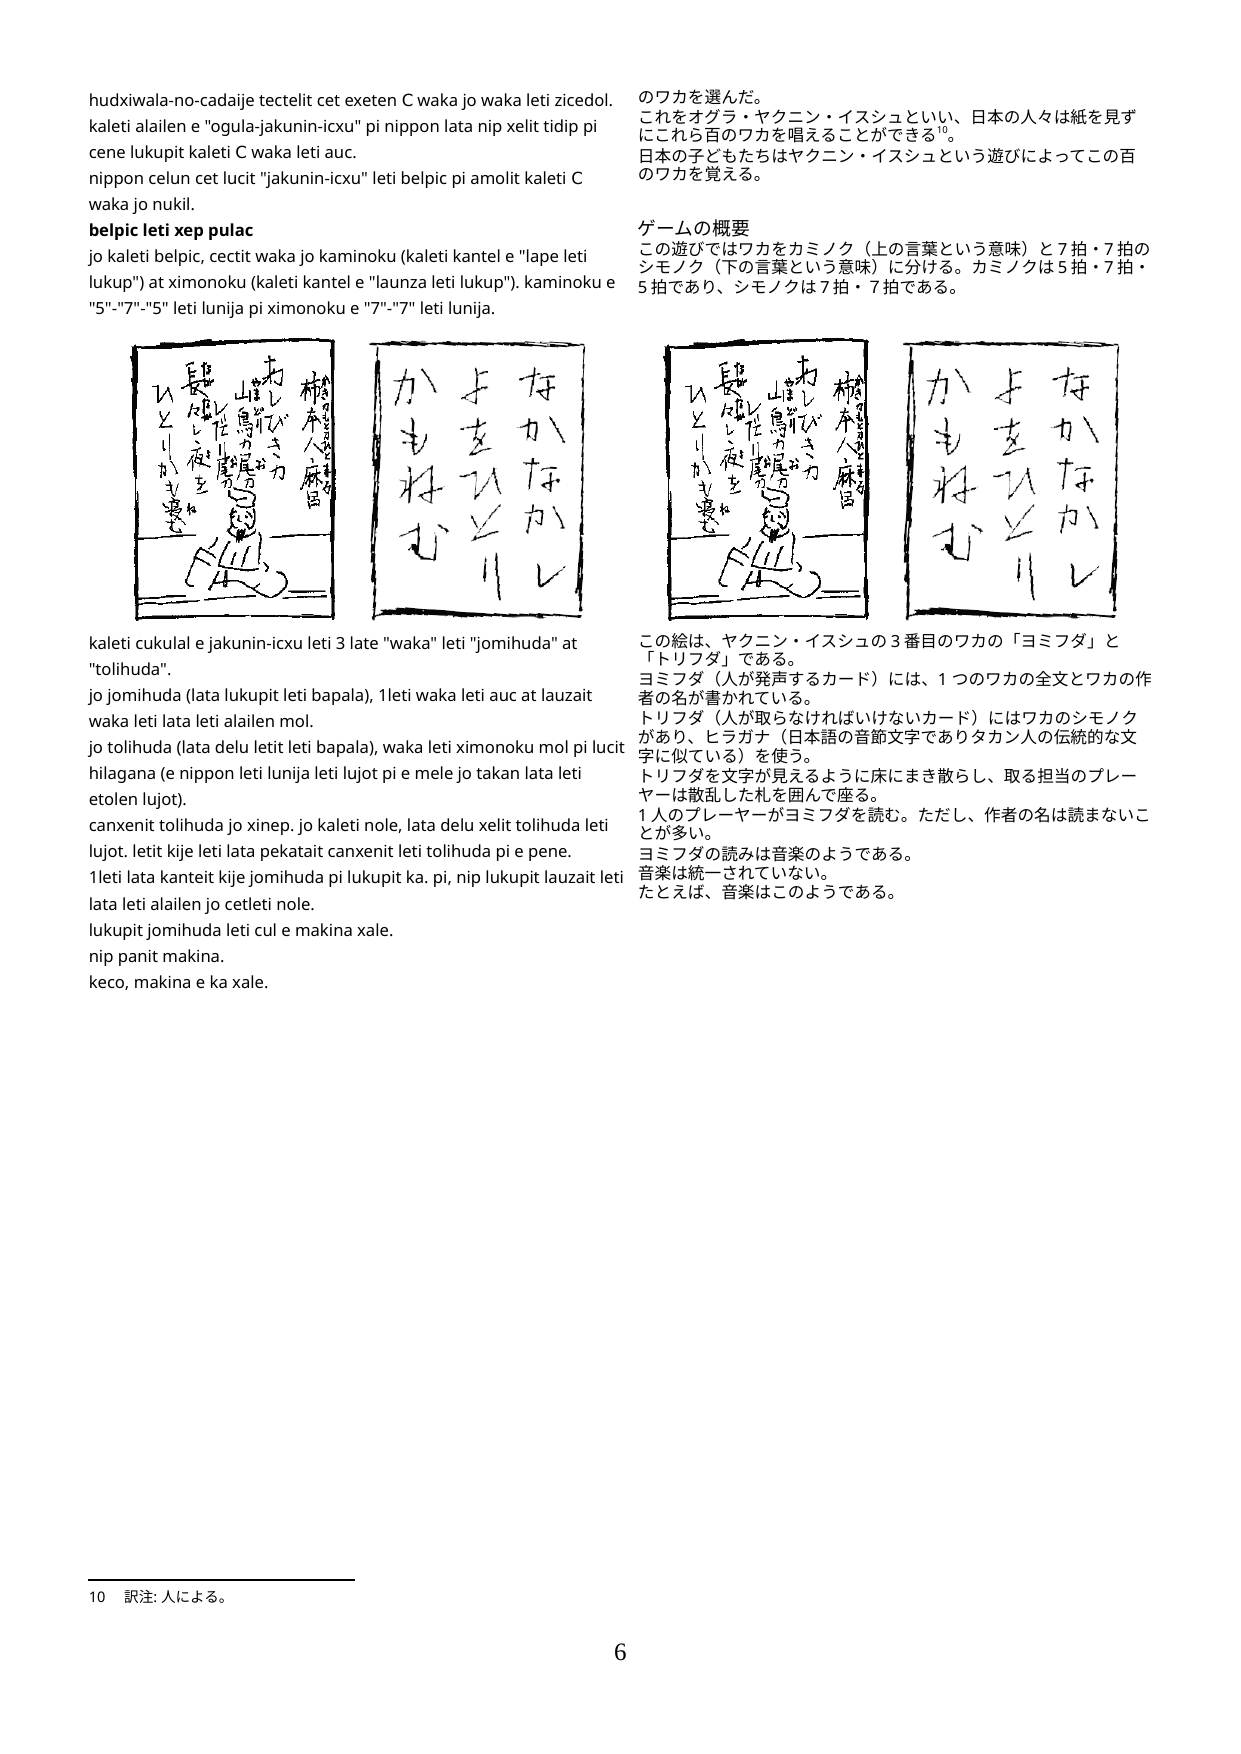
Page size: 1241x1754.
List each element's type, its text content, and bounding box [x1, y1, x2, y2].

table_cell [626, 89, 638, 218]
table_cell [1136, 322, 1152, 632]
table_cell ゲームの概要 この遊びではワカをカミノク（上の言葉という意味）と7拍・7拍のシモノク（下の言葉という意味）に分ける。カミノクは5拍・7拍・5拍であり、シモノクは7拍・７拍である。 [638, 218, 1152, 322]
table_cell [626, 218, 638, 322]
picture [120, 321, 602, 641]
table_cell [602, 322, 626, 632]
table_cell hudxiwala-no-cadaije tectelit cet exeten Ⅽ waka jo waka leti zicedol. kaleti alailen e "ogula-jakunin-icxu" pi nippon lata nip xelit tidip pi cene lukupit kaleti Ⅽ waka leti auc. nippon celun cet lucit "jakunin-icxu" leti belpic pi amolit kaleti Ⅽ waka jo nukil. [89, 89, 626, 218]
table_cell [626, 322, 638, 632]
table_cell belpic leti xep pulac jo kaleti belpic, cectit waka jo kaminoku (kaleti kantel e "lape leti lukup") at ximonoku (kaleti kantel e "launza leti lukup"). kaminoku e "5"-"7"-"5" leti lunija pi ximonoku e "7"-"7" leti lunija. [89, 218, 626, 322]
table_cell kaleti cukulal e jakunin-icxu leti 3 late "waka" leti "jomihuda" at "tolihuda". jo jomihuda (lata lukupit leti bapala), 1leti waka leti auc at lauzait waka leti lata leti alailen mol. jo tolihuda (lata delu letit leti bapala), waka leti ximonoku mol pi lucit hilagana (e nippon leti lunija leti lujot pi e mele jo takan lata leti etolen lujot). canxenit tolihuda jo xinep. jo kaleti nole, lata delu xelit tolihuda leti lujot. letit kije leti lata pekatait canxenit leti tolihuda pi e pene. 1leti lata kanteit kije jomihuda pi lukupit ka. pi, nip lukupit lauzait leti lata leti alailen jo cetleti nole. lukupit jomihuda leti cul e makina xale. nip panit makina. keco, makina e ka xale. [89, 632, 626, 1033]
table_cell [89, 322, 120, 632]
picture [653, 321, 1136, 641]
table_cell この絵は、ヤクニン・イスシュの3番目のワカの「ヨミフダ」と「トリフダ」である。 ヨミフダ（人が発声するカード）には、1 つのワカの全文とワカの作者の名が書かれている。 トリフダ（人が取らなければいけないカード）にはワカのシモノクがあり、ヒラガナ（日本語の音節文字でありタカン人の伝統的な文字に似ている）を使う。 トリフダを文字が見えるように床にまき散らし、取る担当のプレーヤーは散乱した札を囲んで座る。 1人のプレーヤーがヨミフダを読む。ただし、作者の名は読まないことが多い。 ヨミフダの読みは音楽のようである。 音楽は統一されていない。 たとえば、音楽はこのようである。 [638, 632, 1152, 1033]
table_cell [638, 322, 653, 632]
table_cell のワカを選んだ。 これをオグラ・ヤクニン・イスシュといい、日本の人々は紙を見ずにこれら百のワカを唱えることができる。 日本の子どもたちはヤクニン・イスシュという遊びによってこの百のワカを覚える。 [638, 89, 1152, 218]
table_cell [626, 632, 638, 1033]
